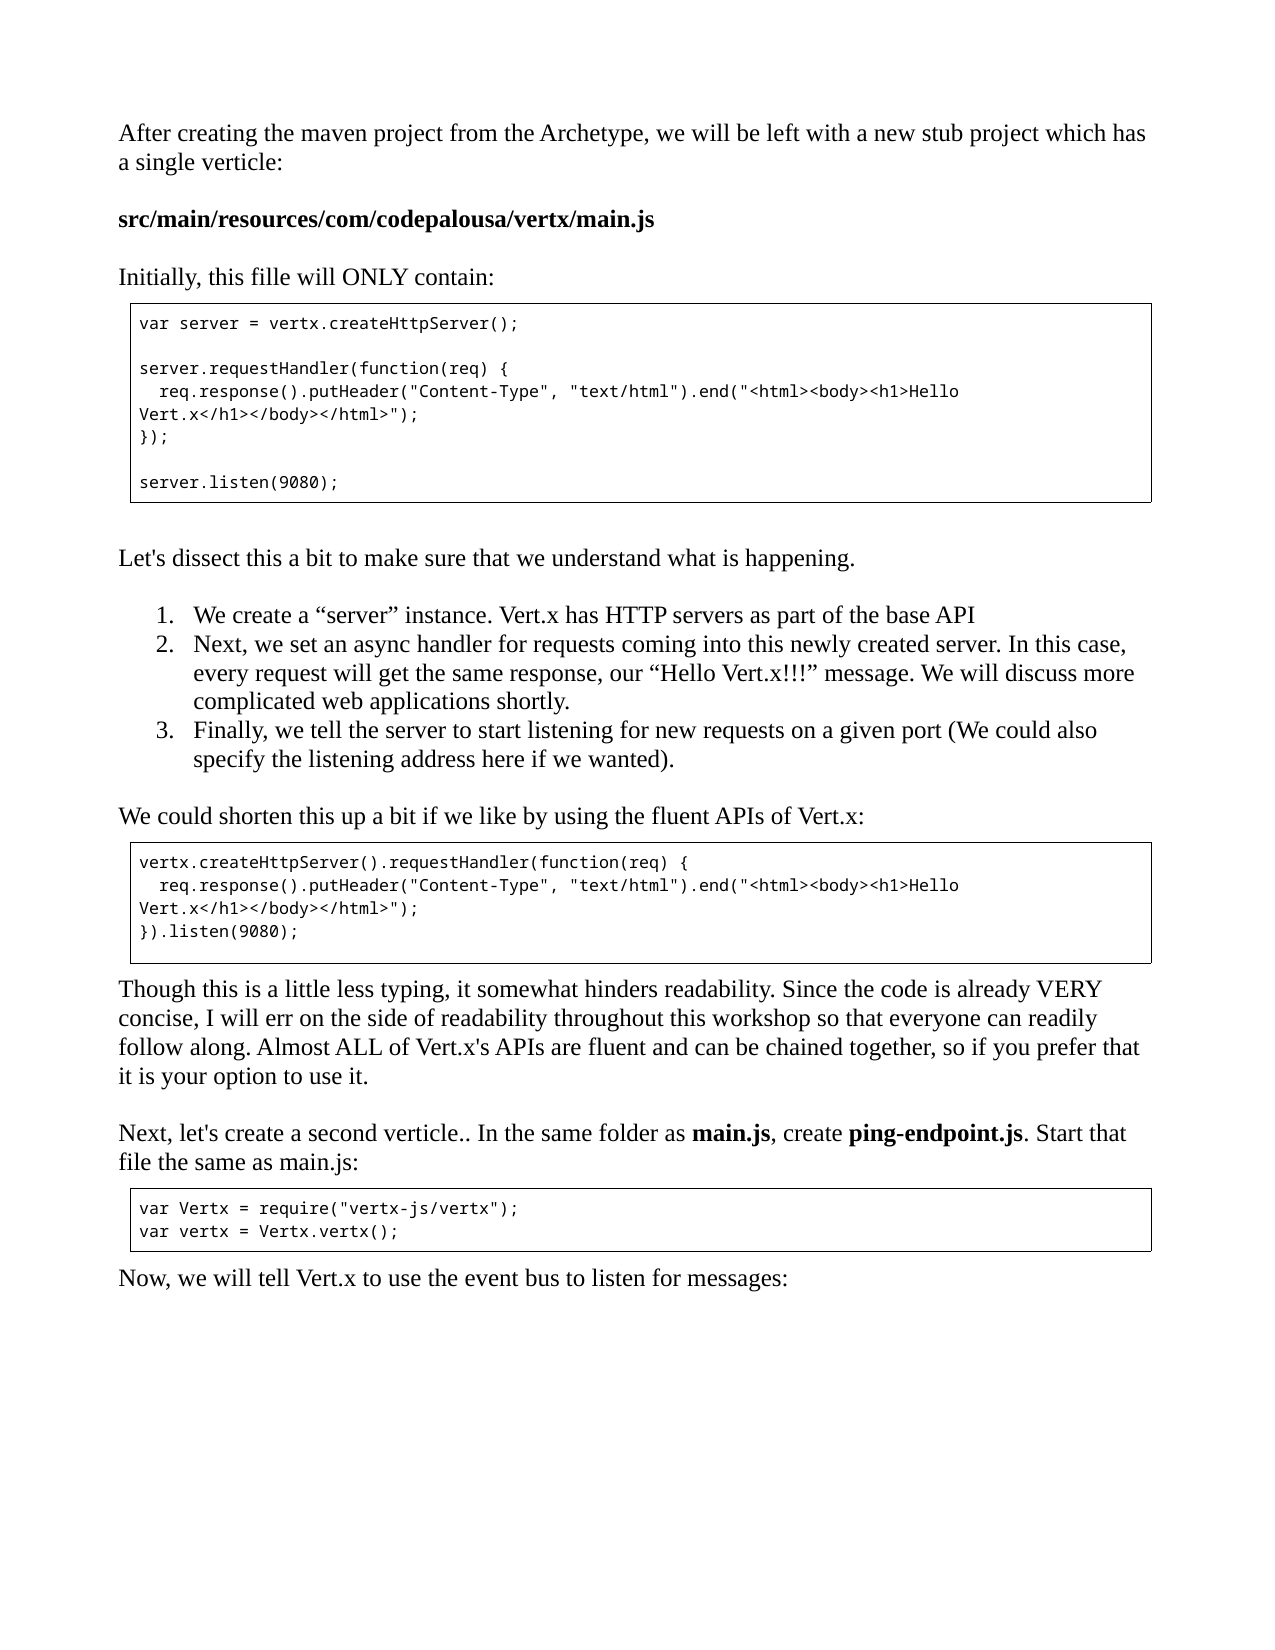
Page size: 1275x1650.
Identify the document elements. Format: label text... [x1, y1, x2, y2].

text req.response().putHeader("Content-Type", "text/html").end("<html><body><h1>Hello Vert.x</h1></body></html>"); [139, 379, 1142, 425]
text src/main/resources/com/codepalousa/vertx/main.js [118, 204, 1157, 233]
text var Vertx = require("vertx-js/vertx"); [139, 1197, 1142, 1219]
text var vertx = Vertx.vertx(); [139, 1219, 1142, 1242]
text server.requestHandler(function(req) { [139, 357, 1142, 379]
text }); [139, 425, 1142, 448]
text Though this is a little less typing, it somewhat hinders readability. Since the code is already VERY concise, I will err on the side of readability throughout this workshop so that everyone can readily follow along. Almost ALL of Vert.x's APIs are fluent and can be chained together, so if you prefer that it is your option to use it. [118, 974, 1157, 1089]
text Now, we will tell Vert.x to use the event bus to listen for messages: [118, 1263, 1157, 1292]
text After creating the maven project from the Archetype, we will be left with a new stub project which has a single verticle: [118, 118, 1157, 176]
text Initially, this fille will ONLY contain: [118, 262, 1157, 291]
list We create a “server” instance. Vert.x has HTTP servers as part of the base API [156, 600, 1157, 629]
list Next, we set an async handler for requests coming into this newly created server. In this case, every request will get the same response, our “Hello Vert.x!!!” message. We will discuss more complicated web applications shortly. [156, 629, 1157, 715]
text We could shorten this up a bit if we like by using the fluent APIs of Vert.x: [118, 801, 1157, 830]
text var server = vertx.createHttpServer(); [139, 311, 1142, 334]
text }).listen(9080); [139, 919, 1142, 942]
text server.listen(9080); [139, 470, 1142, 493]
text vertx.createHttpServer().requestHandler(function(req) { [139, 851, 1142, 874]
text req.response().putHeader("Content-Type", "text/html").end("<html><body><h1>Hello Vert.x</h1></body></html>"); [139, 874, 1142, 919]
text Next, let's create a second verticle.. In the same folder as main.js, create ping-endpoint.js. Start that file the same as main.js: [118, 1118, 1157, 1176]
list Finally, we tell the server to start listening for new requests on a given port (We could also specify the listening address here if we wanted). [156, 715, 1157, 773]
text Let's dissect this a bit to make sure that we understand what is happening. [118, 543, 1157, 571]
